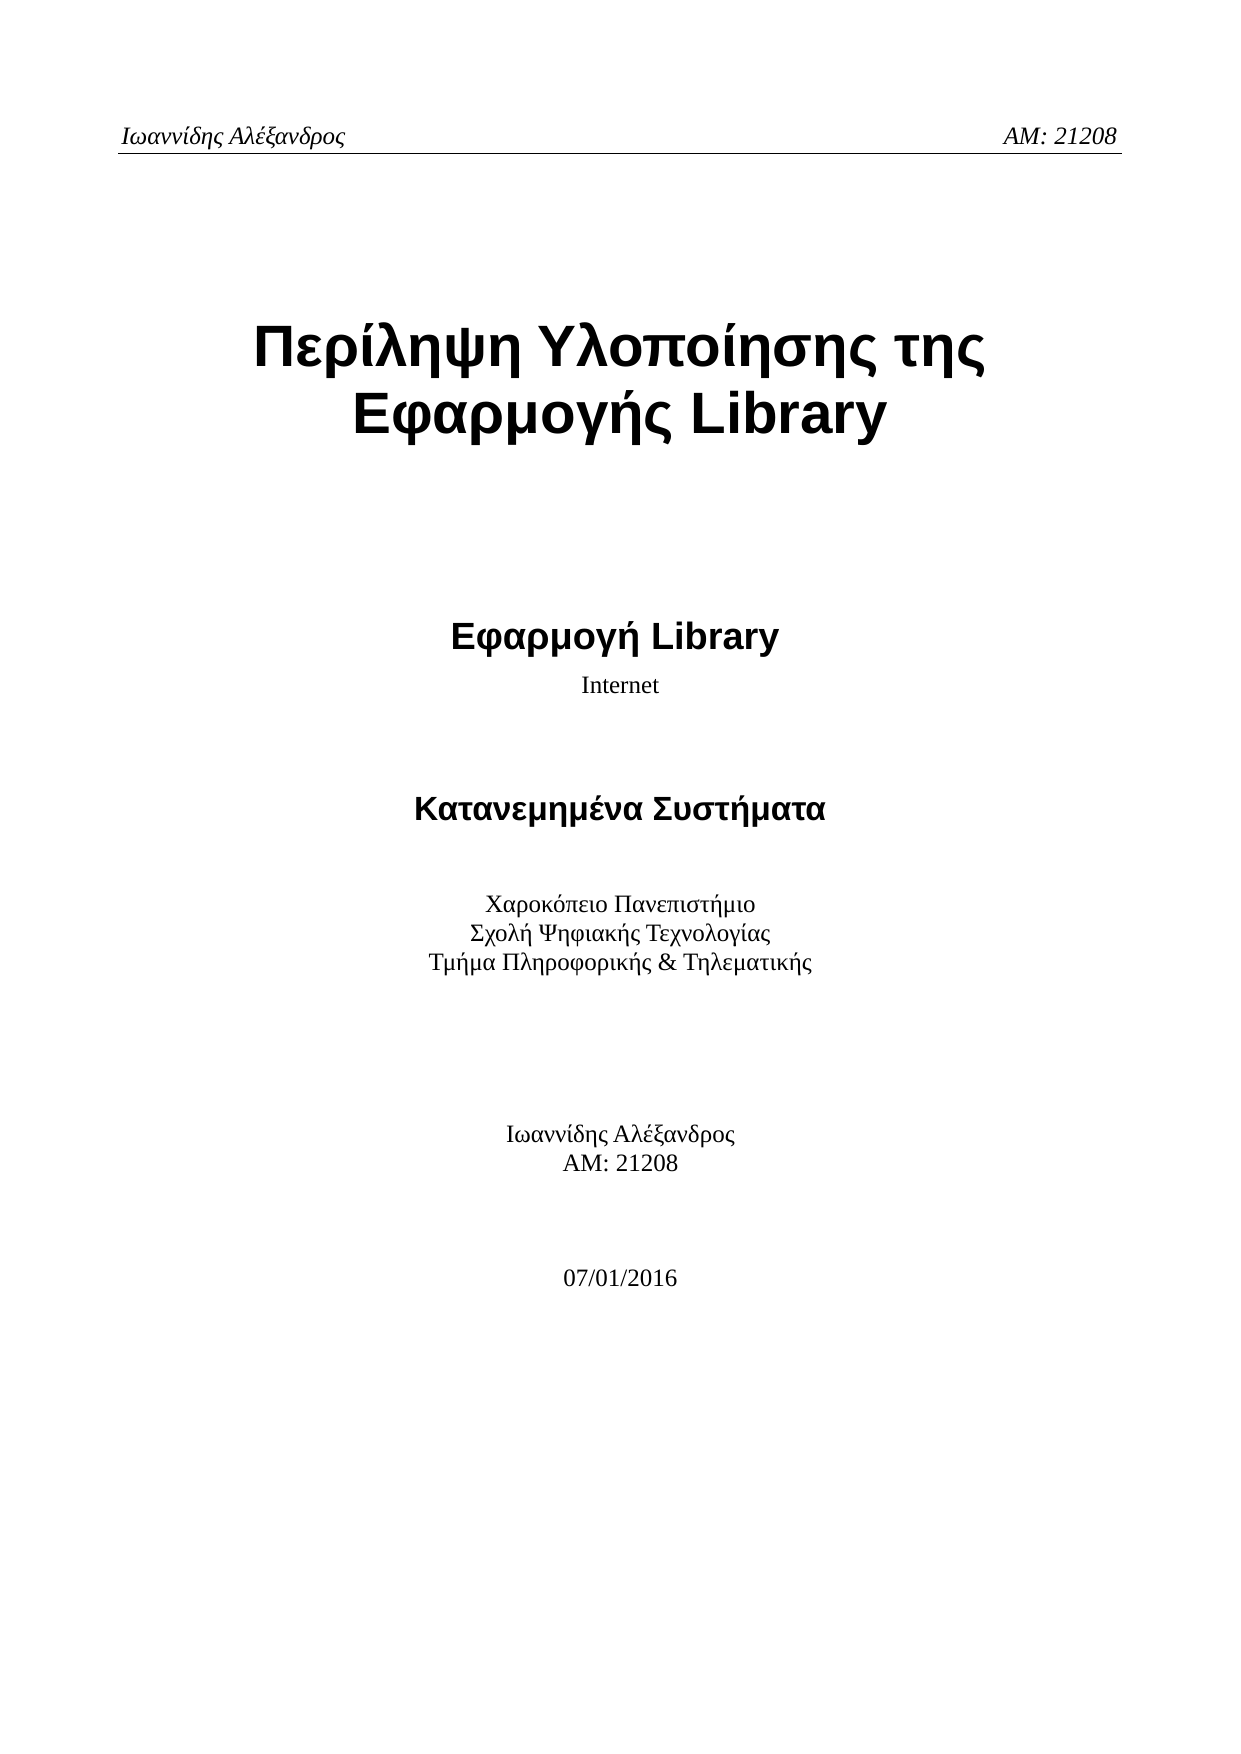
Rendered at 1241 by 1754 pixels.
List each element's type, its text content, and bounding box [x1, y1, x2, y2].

text Σχολή Ψηφιακής Τεχνολογίας [118, 918, 1122, 947]
subtitle Κατανεμημένα Συστήματα [118, 789, 1122, 827]
text Τμήμα Πληροφορικής & Τηλεματικής [118, 947, 1122, 975]
text 07/01/2016 [118, 1263, 1122, 1292]
title Περίληψη Υλοποίησης της Εφαρμογής Library [118, 312, 1122, 446]
text Internet [118, 670, 1122, 699]
subtitle Εφαρμογή Library [118, 614, 1122, 657]
text Ιωαννίδης Αλέξανδρος [118, 1119, 1122, 1148]
text ΑΜ: 21208 [118, 1148, 1122, 1177]
text Χαροκόπειο Πανεπιστήμιο [118, 889, 1122, 918]
